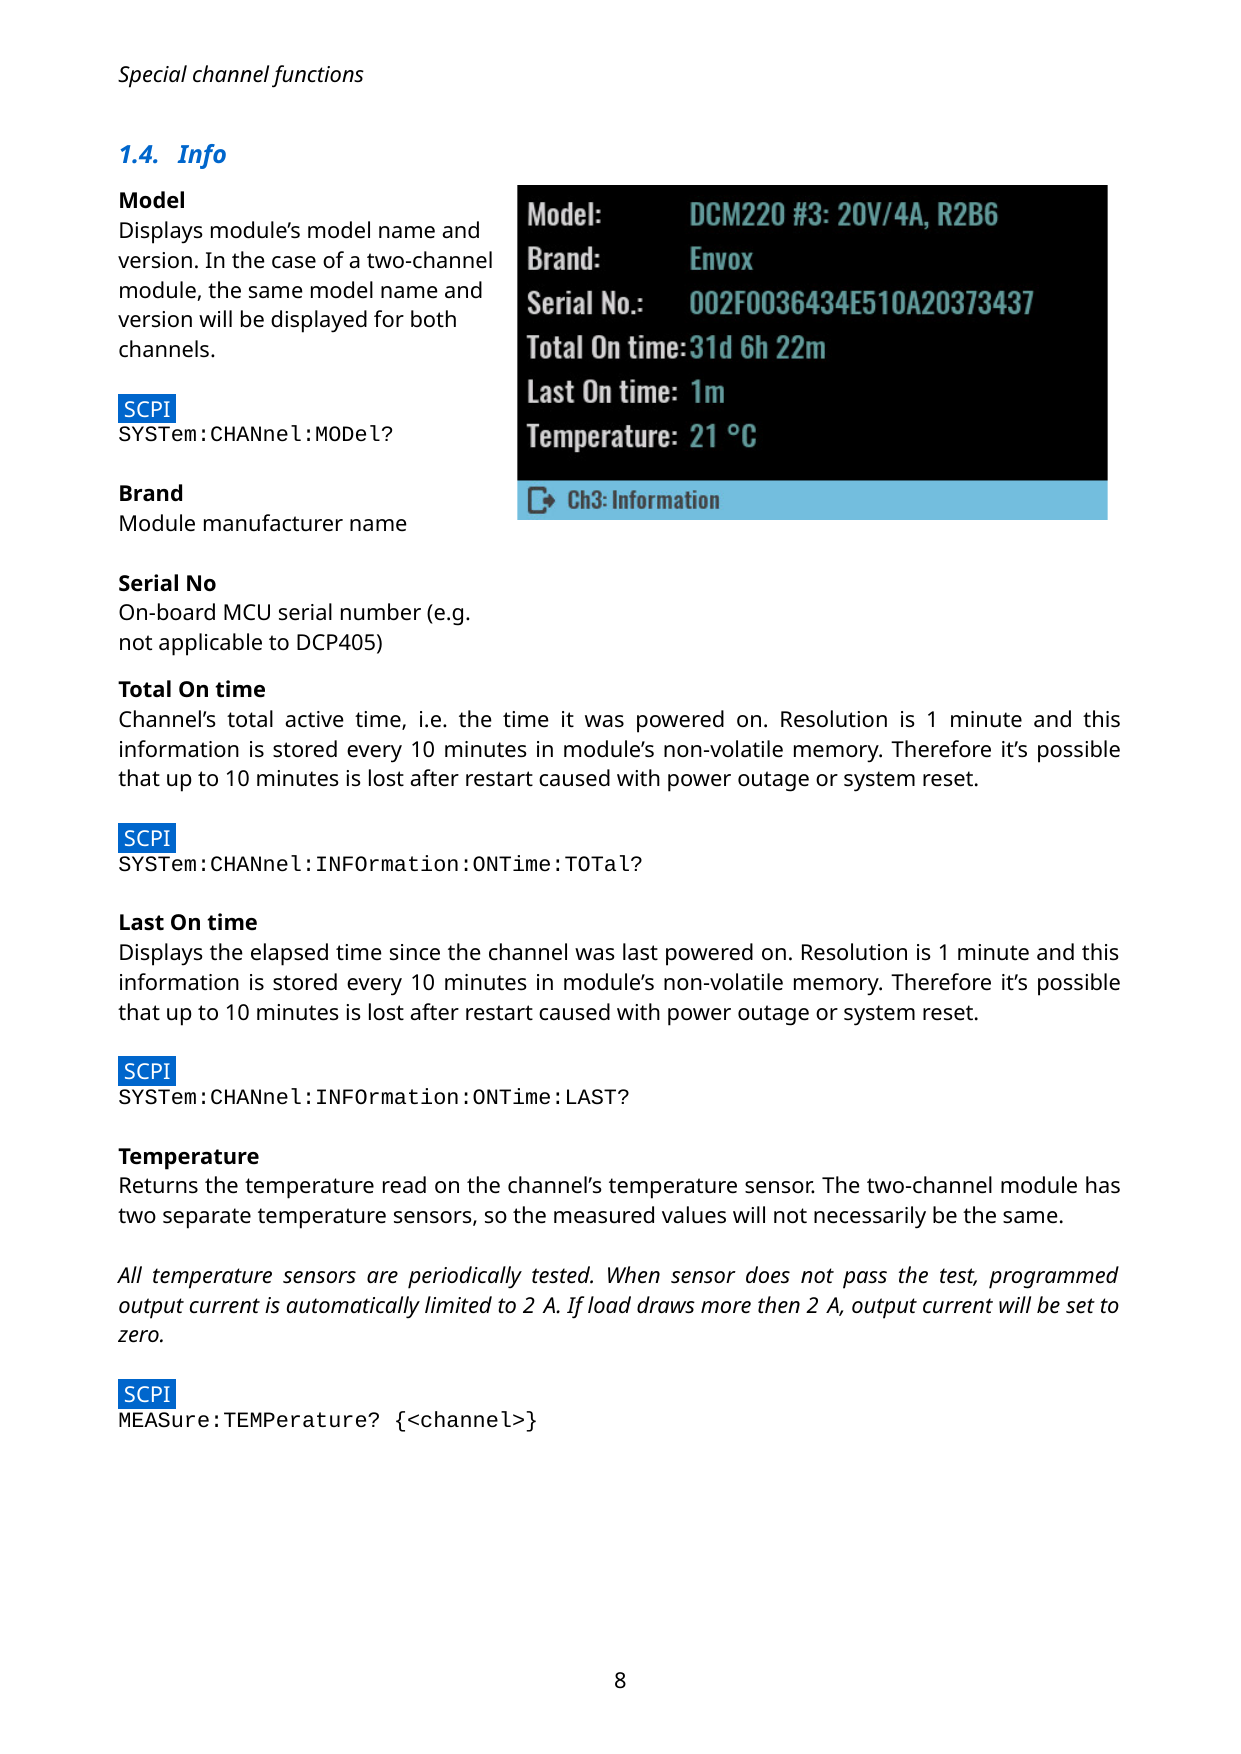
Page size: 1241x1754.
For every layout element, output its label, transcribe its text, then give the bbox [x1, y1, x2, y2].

text SCPI [118, 1379, 1122, 1409]
text SCPI [118, 823, 1122, 853]
text SCPI [118, 1056, 1122, 1086]
subtitle Info [118, 136, 1122, 170]
text MEASure:TEMPerature? {<channel>} [118, 1409, 1122, 1433]
text SYSTem:CHANnel:INFOrmation:ONTime:LAST? [118, 1086, 1122, 1111]
picture [517, 185, 1108, 520]
table_header [502, 185, 1123, 657]
text All temperature sensors are periodically tested. When sensor does not pass the test, programmed output current is automatically limited to 2 A. If load draws more then 2 A, output current will be set to zero. [118, 1260, 1122, 1349]
text SYSTem:CHANnel:INFOrmation:ONTime:TOTal? [118, 853, 1122, 877]
text Last On time [118, 907, 1122, 937]
text Returns the temperature read on the channel’s temperature sensor. The two-channel module has two separate temperature sensors, so the measured values will not necessarily be the same. [118, 1170, 1122, 1230]
text Total On time [118, 674, 1122, 704]
text Displays the elapsed time since the channel was last powered on. Resolution is 1 minute and this information is stored every 10 minutes in module’s non-volatile memory. Therefore it’s possible that up to 10 minutes is lost after restart caused with power outage or system reset. [118, 937, 1122, 1026]
table_header Model Displays module’s model name and version. In the case of a two-channel module, the same model name and version will be displayed for both channels. SCPI SYSTem:CHANnel:MODel? Brand Module manufacturer name Serial No On-board MCU serial number (e.g. not applicable to DCP405) [118, 185, 502, 657]
text Temperature [118, 1141, 1122, 1170]
text Channel’s total active time, i.e. the time it was powered on. Resolution is 1 minute and this information is stored every 10 minutes in module’s non-volatile memory. Therefore it’s possible that up to 10 minutes is lost after restart caused with power outage or system reset. [118, 704, 1122, 793]
